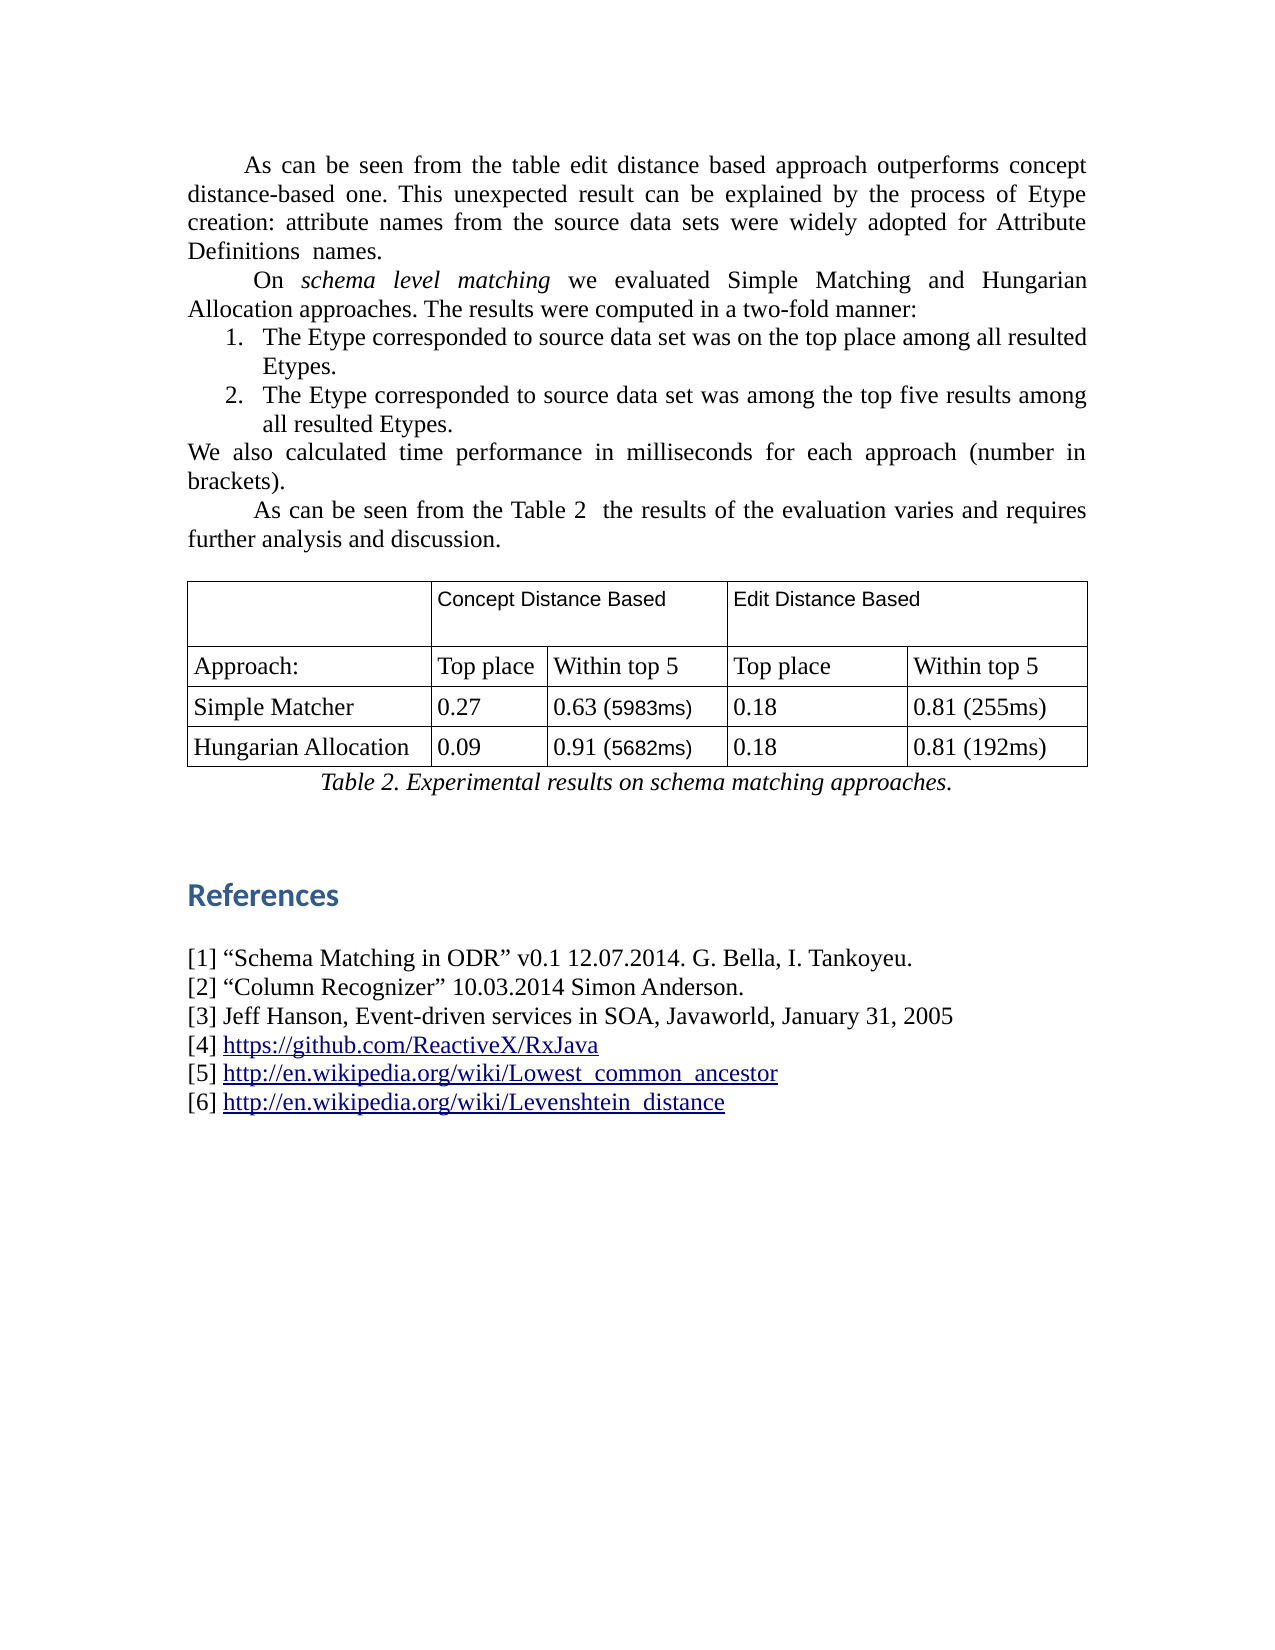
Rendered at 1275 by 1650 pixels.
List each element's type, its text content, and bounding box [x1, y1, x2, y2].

list The Etype corresponded to source data set was among the top five results among all resulted Etypes. [225, 380, 1087, 437]
table_cell Top place [432, 647, 547, 686]
text [3] Jeff Hanson, Event-driven services in SOA, Javaworld, January 31, 2005 [187, 1001, 1087, 1030]
text On schema level matching we evaluated Simple Matching and Hungarian Allocation approaches. The results were computed in a two-fold manner: [187, 265, 1087, 322]
table_cell Within top 5 [908, 647, 1087, 686]
table_header Edit Distance Based [728, 582, 1087, 646]
table_cell 0.81 (192ms) [908, 727, 1087, 766]
subtitle References [187, 874, 1087, 915]
table_cell Simple Matcher [188, 687, 431, 726]
text [6] http://en.wikipedia.org/wiki/Levenshtein_distance [187, 1087, 1087, 1116]
text As can be seen from the table edit distance based approach outperforms concept distance-based one. This unexpected result can be explained by the process of Etype creation: attribute names from the source data sets were widely adopted for Attribute Definitions names. [187, 150, 1087, 265]
table_cell Approach: [188, 647, 431, 686]
table_cell 0.81 (255ms) [908, 687, 1087, 726]
list The Etype corresponded to source data set was on the top place among all resulted Etypes. [225, 322, 1087, 380]
table_header [188, 582, 431, 646]
table_cell 0.18 [728, 727, 907, 766]
table_cell Within top 5 [548, 647, 727, 686]
table_header Concept Distance Based [432, 582, 727, 646]
text [2] “Column Recognizer” 10.03.2014 Simon Anderson. [187, 972, 1087, 1001]
text We also calculated time performance in milliseconds for each approach (number in brackets). [187, 437, 1087, 495]
text [1] “Schema Matching in ODR” v0.1 12.07.2014. G. Bella, I. Tankoyeu. [187, 943, 1087, 972]
text [5] http://en.wikipedia.org/wiki/Lowest_common_ancestor [187, 1058, 1087, 1087]
table_cell 0.09 [432, 727, 547, 766]
table_cell 0.63 (5983ms) [548, 687, 727, 726]
text As can be seen from the Table 2 the results of the evaluation varies and requires further analysis and discussion. [187, 495, 1087, 552]
text Table 2. Experimental results on schema matching approaches. [187, 767, 1087, 795]
text [4] https://github.com/ReactiveX/RxJava [187, 1030, 1087, 1058]
table_cell Top place [728, 647, 907, 686]
table_cell Hungarian Allocation [188, 727, 431, 766]
table_cell 0.18 [728, 687, 907, 726]
table_cell 0.91 (5682ms) [548, 727, 727, 766]
table_cell 0.27 [432, 687, 547, 726]
